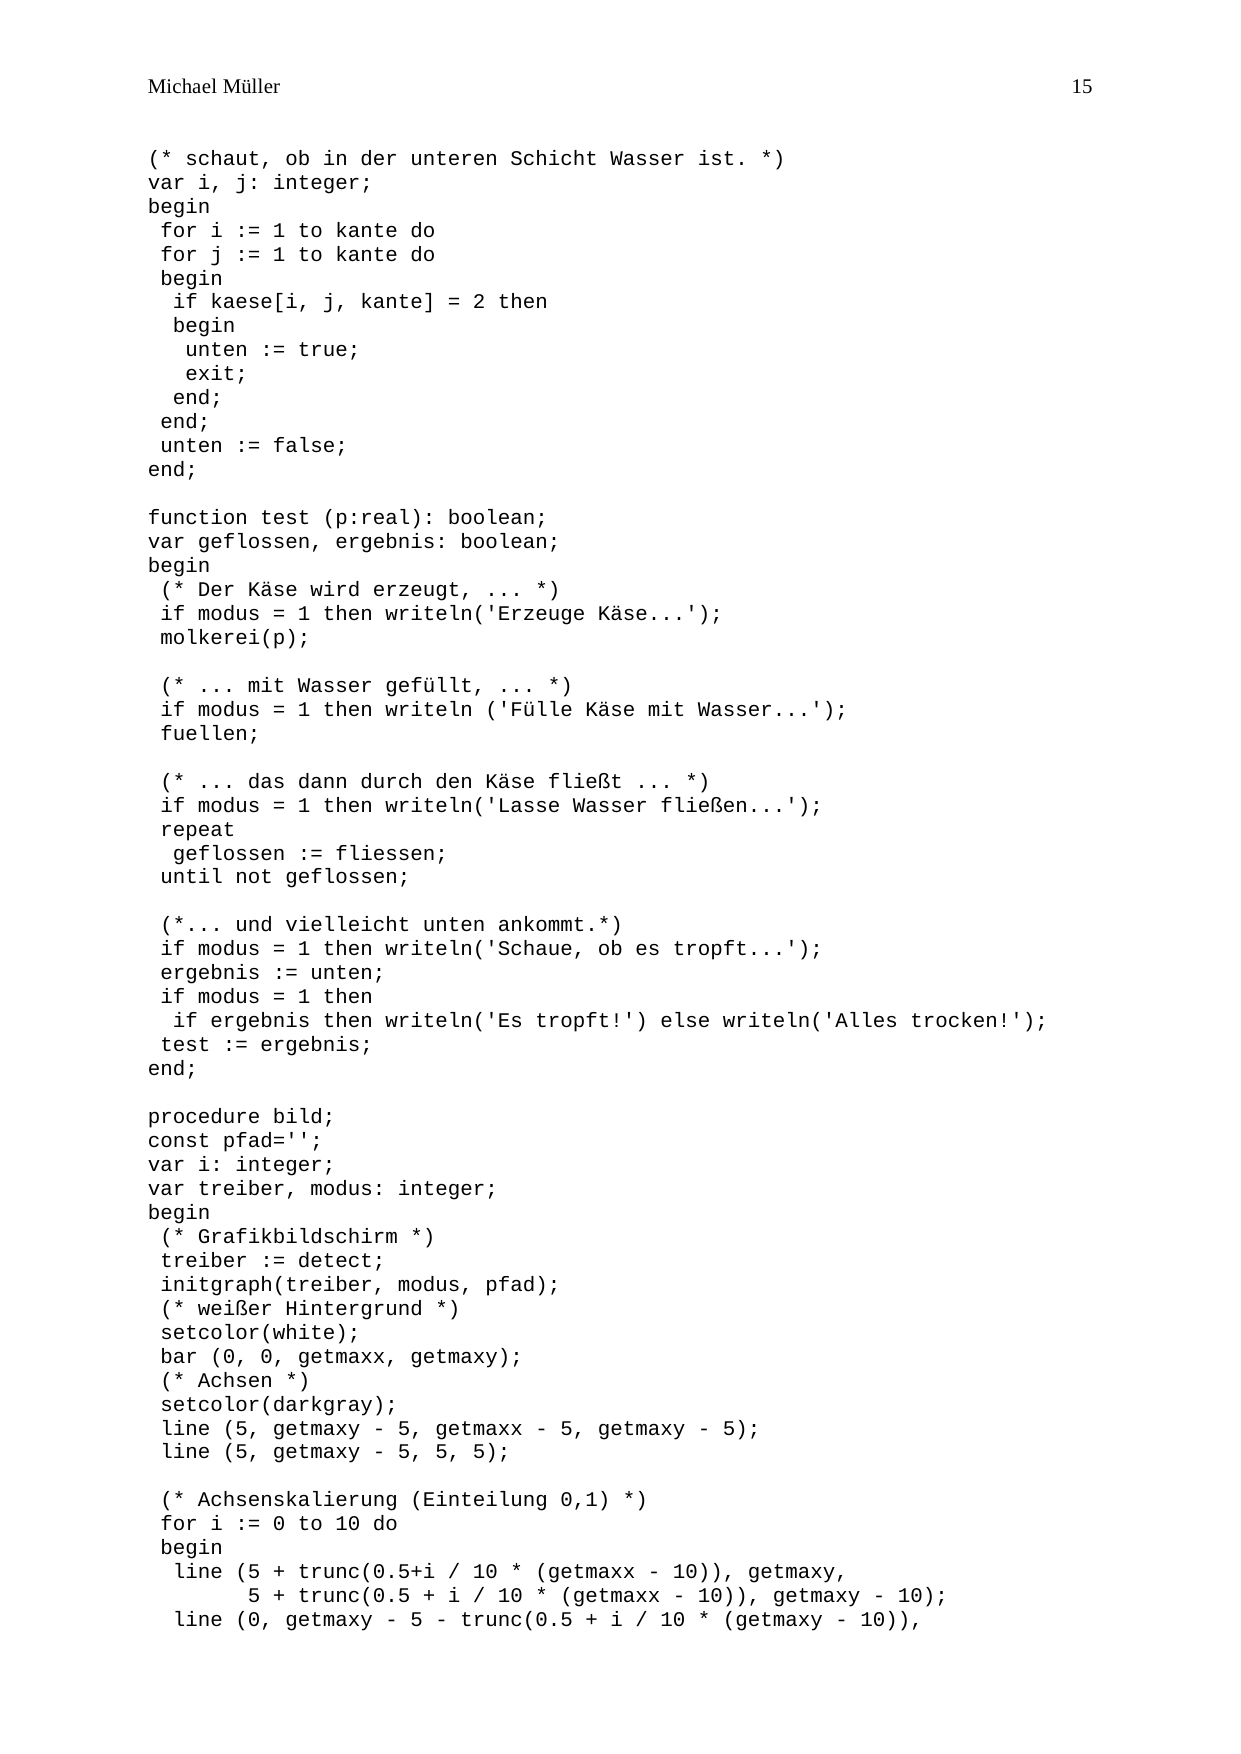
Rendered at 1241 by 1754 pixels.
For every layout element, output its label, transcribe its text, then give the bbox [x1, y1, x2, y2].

text line (5 + trunc(0.5+i / 10 * (getmaxx - 10)), getmaxy, [148, 1561, 1092, 1585]
text end; [148, 1058, 1092, 1082]
text if kaese[i, j, kante] = 2 then [148, 291, 1092, 315]
text geflossen := fliessen; [148, 842, 1092, 866]
text var treiber, modus: integer; [148, 1178, 1092, 1202]
text test := ergebnis; [148, 1034, 1092, 1058]
text exit; [148, 363, 1092, 387]
text line (0, getmaxy - 5 - trunc(0.5 + i / 10 * (getmaxy - 10)), [148, 1609, 1092, 1633]
text bar (0, 0, getmaxx, getmaxy); [148, 1346, 1092, 1369]
text (* ... mit Wasser gefüllt, ... *) [148, 675, 1092, 699]
text for j := 1 to kante do [148, 243, 1092, 267]
text if modus = 1 then writeln('Lasse Wasser fließen...'); [148, 794, 1092, 818]
text until not geflossen; [148, 866, 1092, 890]
text fuellen; [148, 723, 1092, 747]
text for i := 0 to 10 do [148, 1513, 1092, 1537]
text for i := 1 to kante do [148, 219, 1092, 243]
text (*... und vielleicht unten ankommt.*) [148, 914, 1092, 938]
text setcolor(white); [148, 1322, 1092, 1346]
text (* Achsenskalierung (Einteilung 0,1) *) [148, 1489, 1092, 1513]
text end; [148, 387, 1092, 411]
text begin [148, 267, 1092, 291]
text (* weißer Hintergrund *) [148, 1298, 1092, 1322]
text if modus = 1 then [148, 986, 1092, 1010]
text molkerei(p); [148, 627, 1092, 651]
text begin [148, 1202, 1092, 1226]
text begin [148, 555, 1092, 579]
text if ergebnis then writeln('Es tropft!') else writeln('Alles trocken!'); [148, 1010, 1092, 1034]
text if modus = 1 then writeln('Erzeuge Käse...'); [148, 603, 1092, 627]
text if modus = 1 then writeln('Schaue, ob es tropft...'); [148, 938, 1092, 962]
text const pfad=''; [148, 1130, 1092, 1154]
text line (5, getmaxy - 5, getmaxx - 5, getmaxy - 5); [148, 1417, 1092, 1441]
text (* Achsen *) [148, 1369, 1092, 1393]
text (* Der Käse wird erzeugt, ... *) [148, 579, 1092, 603]
text 5 + trunc(0.5 + i / 10 * (getmaxx - 10)), getmaxy - 10); [148, 1585, 1092, 1609]
text begin [148, 315, 1092, 339]
text setcolor(darkgray); [148, 1393, 1092, 1417]
text unten := false; [148, 435, 1092, 459]
text var geflossen, ergebnis: boolean; [148, 531, 1092, 555]
text unten := true; [148, 339, 1092, 363]
text procedure bild; [148, 1106, 1092, 1130]
text (* ... das dann durch den Käse fließt ... *) [148, 771, 1092, 794]
text end; [148, 411, 1092, 435]
text end; [148, 459, 1092, 483]
text ergebnis := unten; [148, 962, 1092, 986]
text function test (p:real): boolean; [148, 507, 1092, 531]
text begin [148, 1537, 1092, 1561]
text (* schaut, ob in der unteren Schicht Wasser ist. *) [148, 148, 1092, 172]
text var i, j: integer; [148, 172, 1092, 196]
text repeat [148, 818, 1092, 842]
text treiber := detect; [148, 1250, 1092, 1274]
text line (5, getmaxy - 5, 5, 5); [148, 1441, 1092, 1465]
text (* Grafikbildschirm *) [148, 1226, 1092, 1250]
text begin [148, 196, 1092, 219]
text var i: integer; [148, 1154, 1092, 1178]
text if modus = 1 then writeln ('Fülle Käse mit Wasser...'); [148, 699, 1092, 723]
text initgraph(treiber, modus, pfad); [148, 1274, 1092, 1298]
